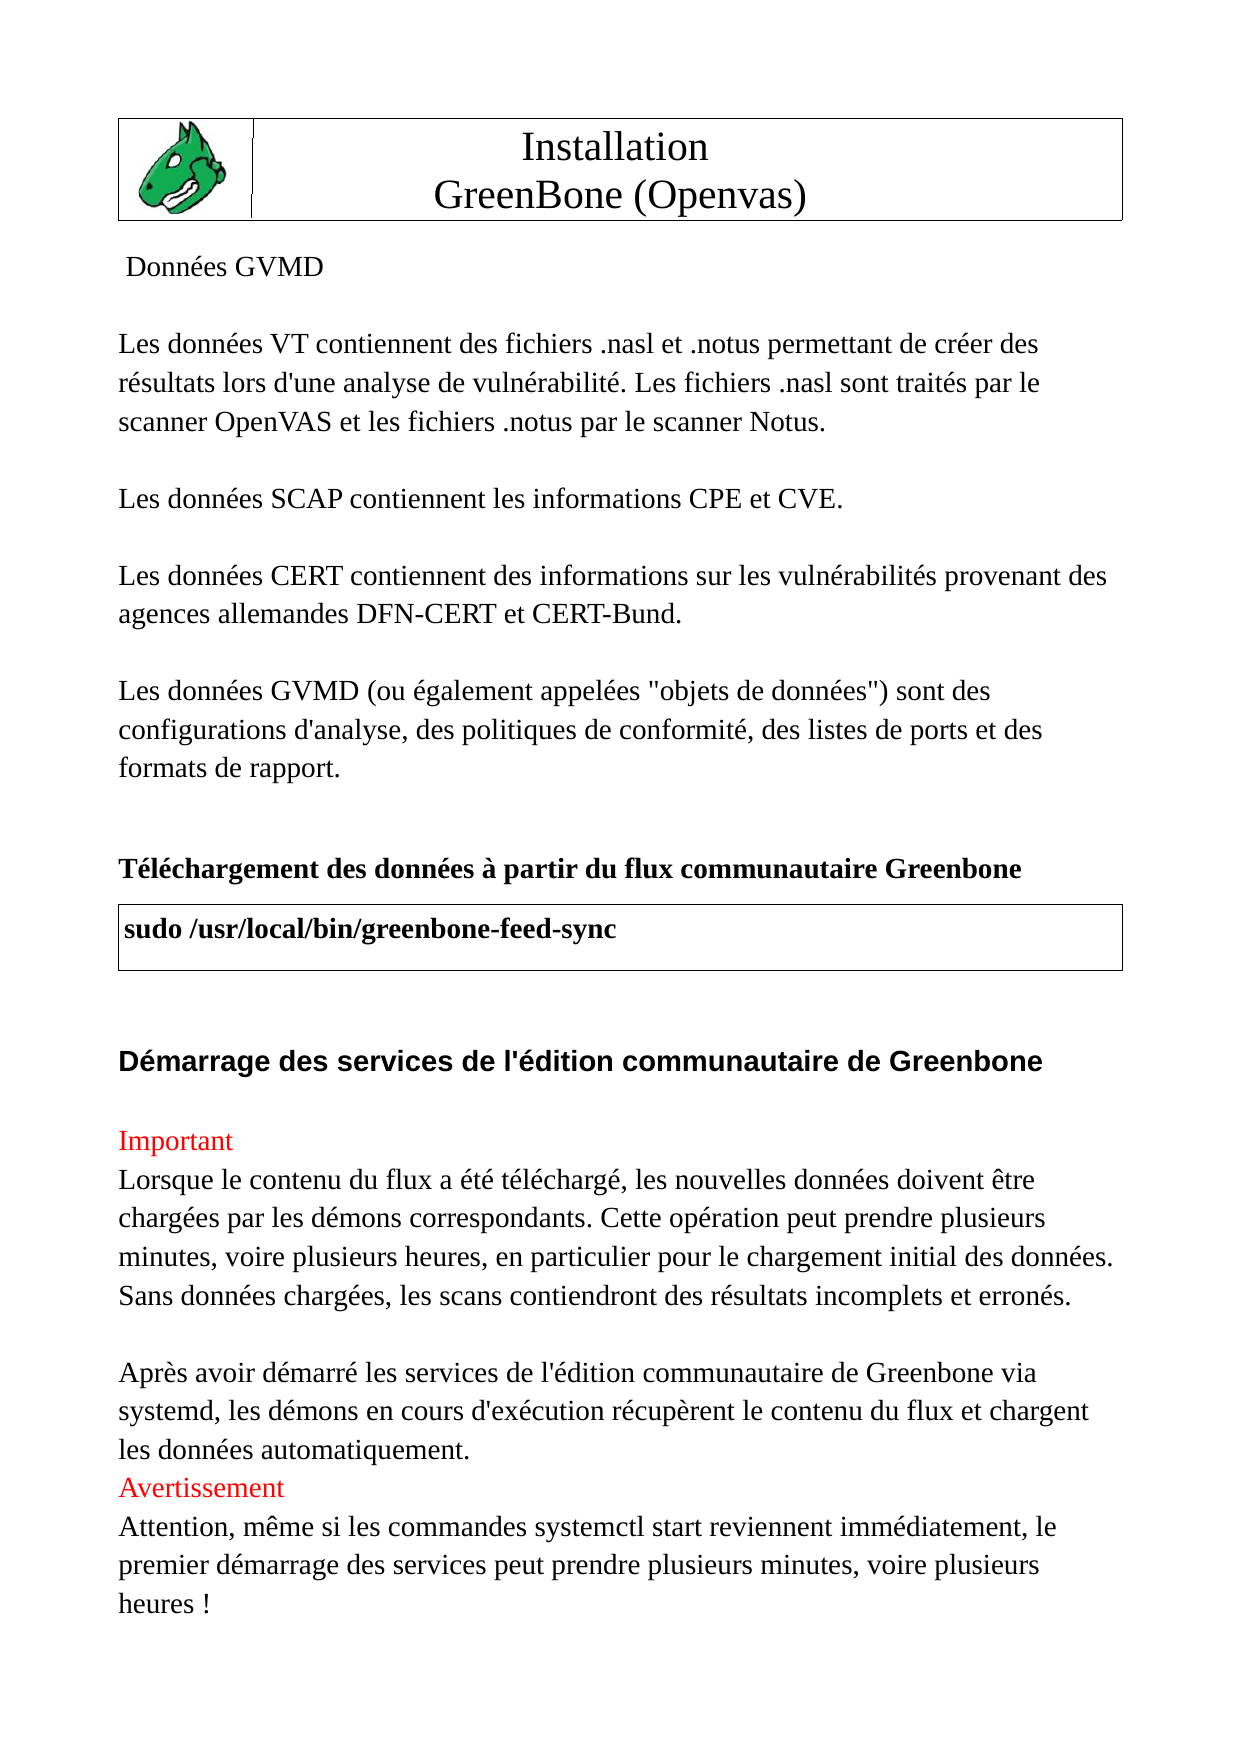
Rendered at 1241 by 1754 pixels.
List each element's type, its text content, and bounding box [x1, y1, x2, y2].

text Important Lorsque le contenu du flux a été téléchargé, les nouvelles données doivent être chargées par les démons correspondants. Cette opération peut prendre plusieurs minutes, voire plusieurs heures, en particulier pour le chargement initial des données. Sans données chargées, les scans contiendront des résultats incomplets et erronés. Après avoir démarré les services de l'édition communautaire de Greenbone via systemd, les démons en cours d'exécution récupèrent le contenu du flux et chargent les données automatiquement. Avertissement Attention, même si les commandes systemctl start reviennent immédiatement, le premier démarrage des services peut prendre plusieurs minutes, voire plusieurs heures ! [118, 1090, 1122, 1619]
table_header sudo /usr/local/bin/greenbone-feed-sync [119, 905, 1122, 970]
text Téléchargement des données à partir du flux communautaire Greenbone [118, 851, 1122, 885]
picture [138, 121, 237, 214]
text Données GVMD Les données VT contiennent des fichiers .nasl et .notus permettant de créer des résultats lors d'une analyse de vulnérabilité. Les fichiers .nasl sont traités par le scanner OpenVAS et les fichiers .notus par le scanner Notus. Les données SCAP contiennent les informations CPE et CVE. Les données CERT contiennent des informations sur les vulnérabilités provenant des agences allemandes DFN-CERT et CERT-Bund. Les données GVMD (ou également appelées "objets de données") sont des configurations d'analyse, des politiques de conformité, des listes de ports et des formats de rapport. [118, 249, 1122, 784]
subtitle Démarrage des services de l'édition communautaire de Greenbone [118, 1044, 1122, 1077]
